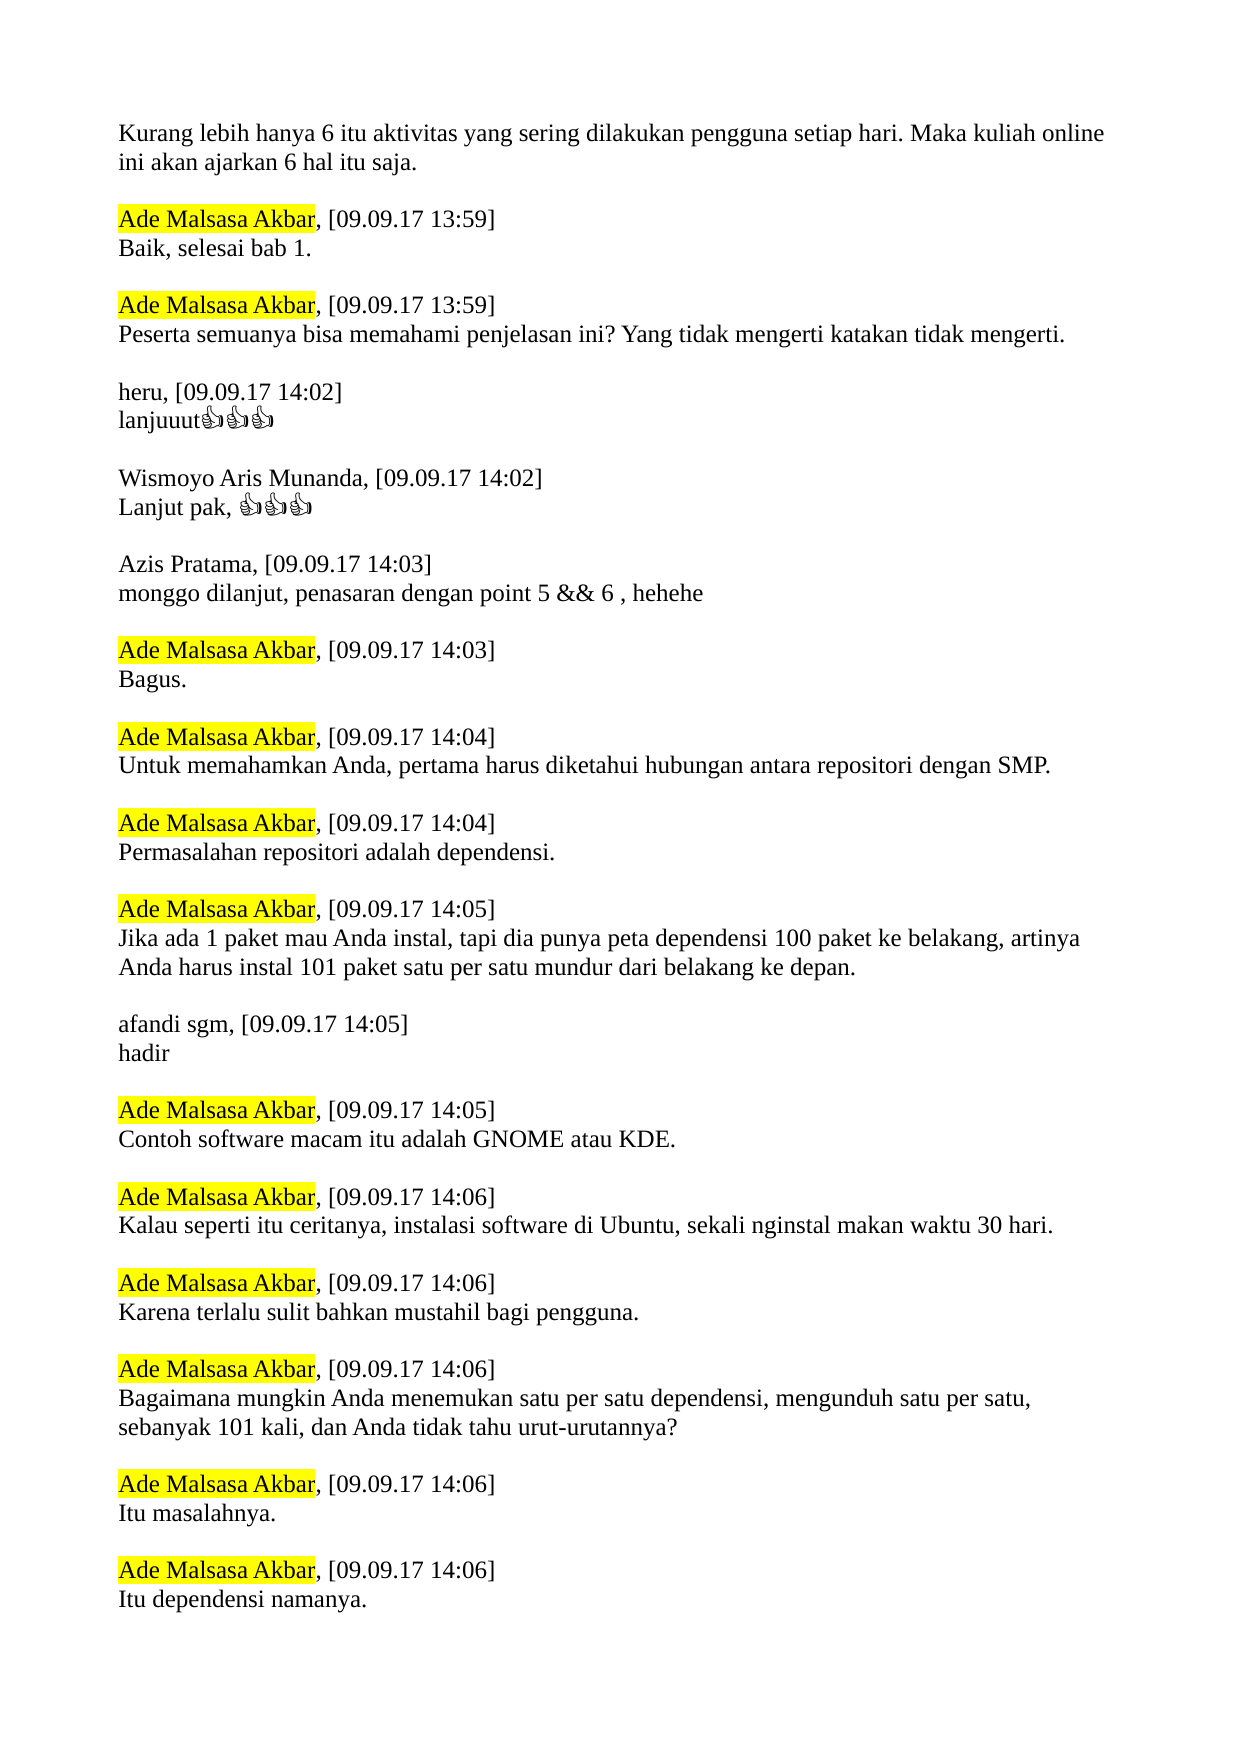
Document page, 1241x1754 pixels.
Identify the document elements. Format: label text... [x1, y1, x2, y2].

text Itu dependensi namanya. [118, 1584, 1122, 1613]
text Ade Malsasa Akbar, [09.09.17 14:06] [118, 1268, 1122, 1297]
text Ade Malsasa Akbar, [09.09.17 13:59] [118, 291, 1122, 319]
text Itu masalahnya. [118, 1498, 1122, 1527]
text lanjuuut👍👍👍 [118, 406, 1122, 434]
text Kalau seperti itu ceritanya, instalasi software di Ubuntu, sekali nginstal makan waktu 30 hari. [118, 1211, 1122, 1239]
text afandi sgm, [09.09.17 14:05] [118, 1009, 1122, 1038]
text Kurang lebih hanya 6 itu aktivitas yang sering dilakukan pengguna setiap hari. Maka kuliah online ini akan ajarkan 6 hal itu saja. [118, 118, 1122, 176]
text Untuk memahamkan Anda, pertama harus diketahui hubungan antara repositori dengan SMP. [118, 751, 1122, 779]
text hadir [118, 1038, 1122, 1067]
text Bagaimana mungkin Anda menemukan satu per satu dependensi, mengunduh satu per satu, sebanyak 101 kali, dan Anda tidak tahu urut-urutannya? [118, 1383, 1122, 1441]
text Permasalahan repositori adalah dependensi. [118, 837, 1122, 866]
text Jika ada 1 paket mau Anda instal, tapi dia punya peta dependensi 100 paket ke belakang, artinya Anda harus instal 101 paket satu per satu mundur dari belakang ke depan. [118, 923, 1122, 981]
text Peserta semuanya bisa memahami penjelasan ini? Yang tidak mengerti katakan tidak mengerti. [118, 319, 1122, 348]
text Ade Malsasa Akbar, [09.09.17 14:05] [118, 1096, 1122, 1124]
text Baik, selesai bab 1. [118, 233, 1122, 262]
text Lanjut pak, 👍👍👍 [118, 492, 1122, 521]
text Ade Malsasa Akbar, [09.09.17 14:06] [118, 1182, 1122, 1211]
text Ade Malsasa Akbar, [09.09.17 14:05] [118, 894, 1122, 923]
text monggo dilanjut, penasaran dengan point 5 && 6 , hehehe [118, 578, 1122, 607]
text Contoh software macam itu adalah GNOME atau KDE. [118, 1124, 1122, 1153]
text Ade Malsasa Akbar, [09.09.17 14:04] [118, 808, 1122, 837]
text Ade Malsasa Akbar, [09.09.17 14:06] [118, 1556, 1122, 1584]
text Ade Malsasa Akbar, [09.09.17 14:04] [118, 722, 1122, 751]
text Ade Malsasa Akbar, [09.09.17 14:06] [118, 1354, 1122, 1383]
text Wismoyo Aris Munanda, [09.09.17 14:02] [118, 463, 1122, 492]
text Ade Malsasa Akbar, [09.09.17 14:03] [118, 636, 1122, 664]
text Bagus. [118, 664, 1122, 693]
text Ade Malsasa Akbar, [09.09.17 13:59] [118, 204, 1122, 233]
text heru, [09.09.17 14:02] [118, 377, 1122, 406]
text Azis Pratama, [09.09.17 14:03] [118, 549, 1122, 578]
text Ade Malsasa Akbar, [09.09.17 14:06] [118, 1469, 1122, 1498]
text Karena terlalu sulit bahkan mustahil bagi pengguna. [118, 1297, 1122, 1326]
